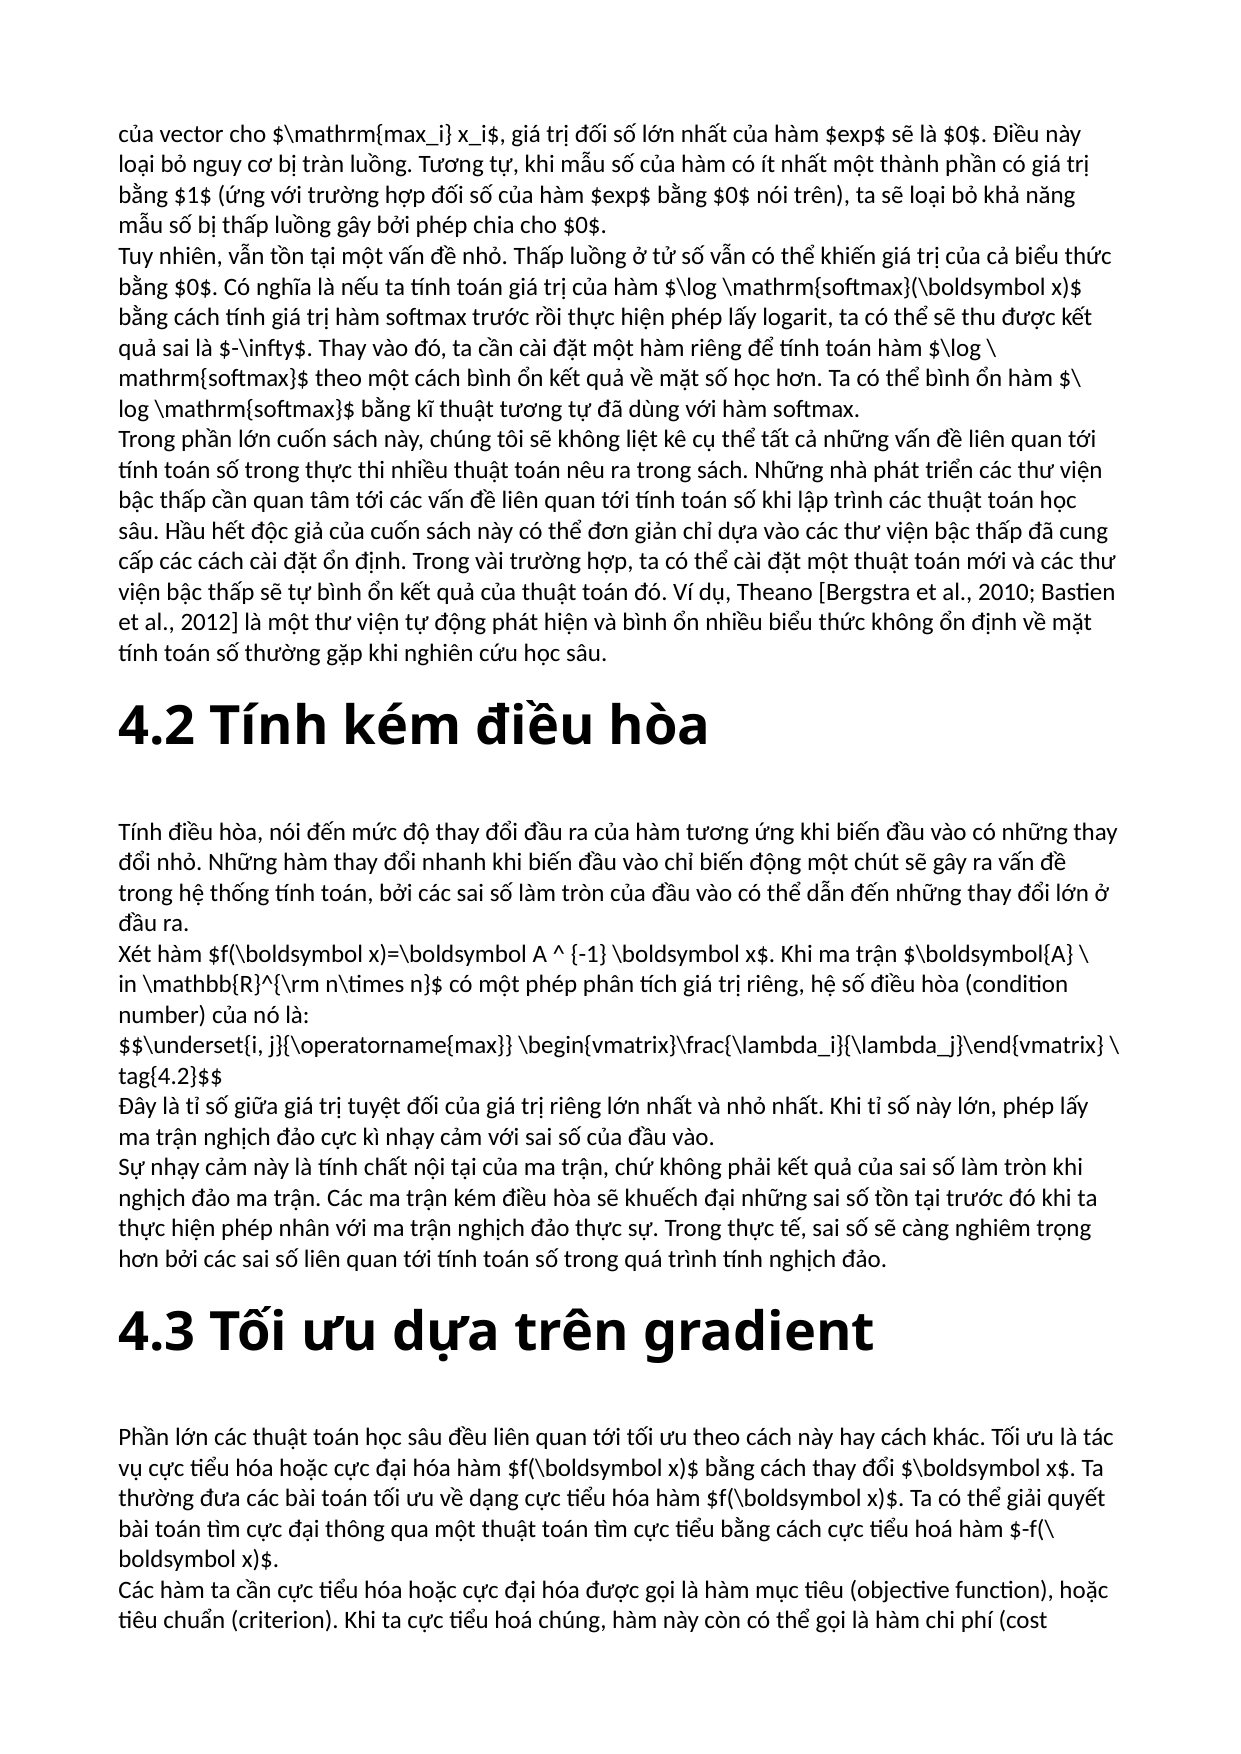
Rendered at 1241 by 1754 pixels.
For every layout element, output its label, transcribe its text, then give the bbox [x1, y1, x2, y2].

subtitle 4.2 Tính kém điều hòa [118, 686, 1122, 760]
text $$\underset{i, j}{\operatorname{max}} \begin{vmatrix}\frac{\lambda_i}{\lambda_j}\end{vmatrix} \tag{4.2}$$ [118, 1029, 1122, 1090]
text Các hàm ta cần cực tiểu hóa hoặc cực đại hóa được gọi là hàm mục tiêu (objective function), hoặc tiêu chuẩn (criterion). Khi ta cực tiểu hoá chúng, hàm này còn có thể gọi là hàm chi phí (cost [118, 1574, 1122, 1635]
text Tuy nhiên, vẫn tồn tại một vấn đề nhỏ. Thấp luồng ở tử số vẫn có thể khiến giá trị của cả biểu thức bằng $0$. Có nghĩa là nếu ta tính toán giá trị của hàm $\log \mathrm{softmax}(\boldsymbol x)$ bằng cách tính giá trị hàm softmax trước rồi thực hiện phép lấy logarit, ta có thể sẽ thu được kết quả sai là $-\infty$. Thay vào đó, ta cần cài đặt một hàm riêng để tính toán hàm $\log \mathrm{softmax}$ theo một cách bình ổn kết quả về mặt số học hơn. Ta có thể bình ổn hàm $\log \mathrm{softmax}$ bằng kĩ thuật tương tự đã dùng với hàm softmax. [118, 240, 1122, 423]
text Phần lớn các thuật toán học sâu đều liên quan tới tối ưu theo cách này hay cách khác. Tối ưu là tác vụ cực tiểu hóa hoặc cực đại hóa hàm $f(\boldsymbol x)$ bằng cách thay đổi $\boldsymbol x$. Ta thường đưa các bài toán tối ưu về dạng cực tiểu hóa hàm $f(\boldsymbol x)$. Ta có thể giải quyết bài toán tìm cực đại thông qua một thuật toán tìm cực tiểu bằng cách cực tiểu hoá hàm $-f(\boldsymbol x)$. [118, 1422, 1122, 1574]
text Tính điều hòa, nói đến mức độ thay đổi đầu ra của hàm tương ứng khi biến đầu vào có những thay đổi nhỏ. Những hàm thay đổi nhanh khi biến đầu vào chỉ biến động một chút sẽ gây ra vấn đề trong hệ thống tính toán, bởi các sai số làm tròn của đầu vào có thể dẫn đến những thay đổi lớn ở đầu ra. [118, 816, 1122, 938]
subtitle 4.3 Tối ưu dựa trên gradient [118, 1292, 1122, 1366]
text Đây là tỉ số giữa giá trị tuyệt đối của giá trị riêng lớn nhất và nhỏ nhất. Khi tỉ số này lớn, phép lấy ma trận nghịch đảo cực kì nhạy cảm với sai số của đầu vào. [118, 1090, 1122, 1151]
text Xét hàm $f(\boldsymbol x)=\boldsymbol A ^ {-1} \boldsymbol x$. Khi ma trận $\boldsymbol{A} \in \mathbb{R}^{\rm n\times n}$ có một phép phân tích giá trị riêng, hệ số điều hòa (condition number) của nó là: [118, 938, 1122, 1029]
text của vector cho $\mathrm{max_i} x_i$, giá trị đối số lớn nhất của hàm $exp$ sẽ là $0$. Điều này loại bỏ nguy cơ bị tràn luồng. Tương tự, khi mẫu số của hàm có ít nhất một thành phần có giá trị bằng $1$ (ứng với trường hợp đối số của hàm $exp$ bằng $0$ nói trên), ta sẽ loại bỏ khả năng mẫu số bị thấp luồng gây bởi phép chia cho $0$. [118, 118, 1122, 240]
text Trong phần lớn cuốn sách này, chúng tôi sẽ không liệt kê cụ thể tất cả những vấn đề liên quan tới tính toán số trong thực thi nhiều thuật toán nêu ra trong sách. Những nhà phát triển các thư viện bậc thấp cần quan tâm tới các vấn đề liên quan tới tính toán số khi lập trình các thuật toán học sâu. Hầu hết độc giả của cuốn sách này có thể đơn giản chỉ dựa vào các thư viện bậc thấp đã cung cấp các cách cài đặt ổn định. Trong vài trường hợp, ta có thể cài đặt một thuật toán mới và các thư viện bậc thấp sẽ tự bình ổn kết quả của thuật toán đó. Ví dụ, Theano [Bergstra et al., 2010; Bastien et al., 2012] là một thư viện tự động phát hiện và bình ổn nhiều biểu thức không ổn định về mặt tính toán số thường gặp khi nghiên cứu học sâu. [118, 423, 1122, 667]
text Sự nhạy cảm này là tính chất nội tại của ma trận, chứ không phải kết quả của sai số làm tròn khi nghịch đảo ma trận. Các ma trận kém điều hòa sẽ khuếch đại những sai số tồn tại trước đó khi ta thực hiện phép nhân với ma trận nghịch đảo thực sự. Trong thực tế, sai số sẽ càng nghiêm trọng hơn bởi các sai số liên quan tới tính toán số trong quá trình tính nghịch đảo. [118, 1151, 1122, 1273]
